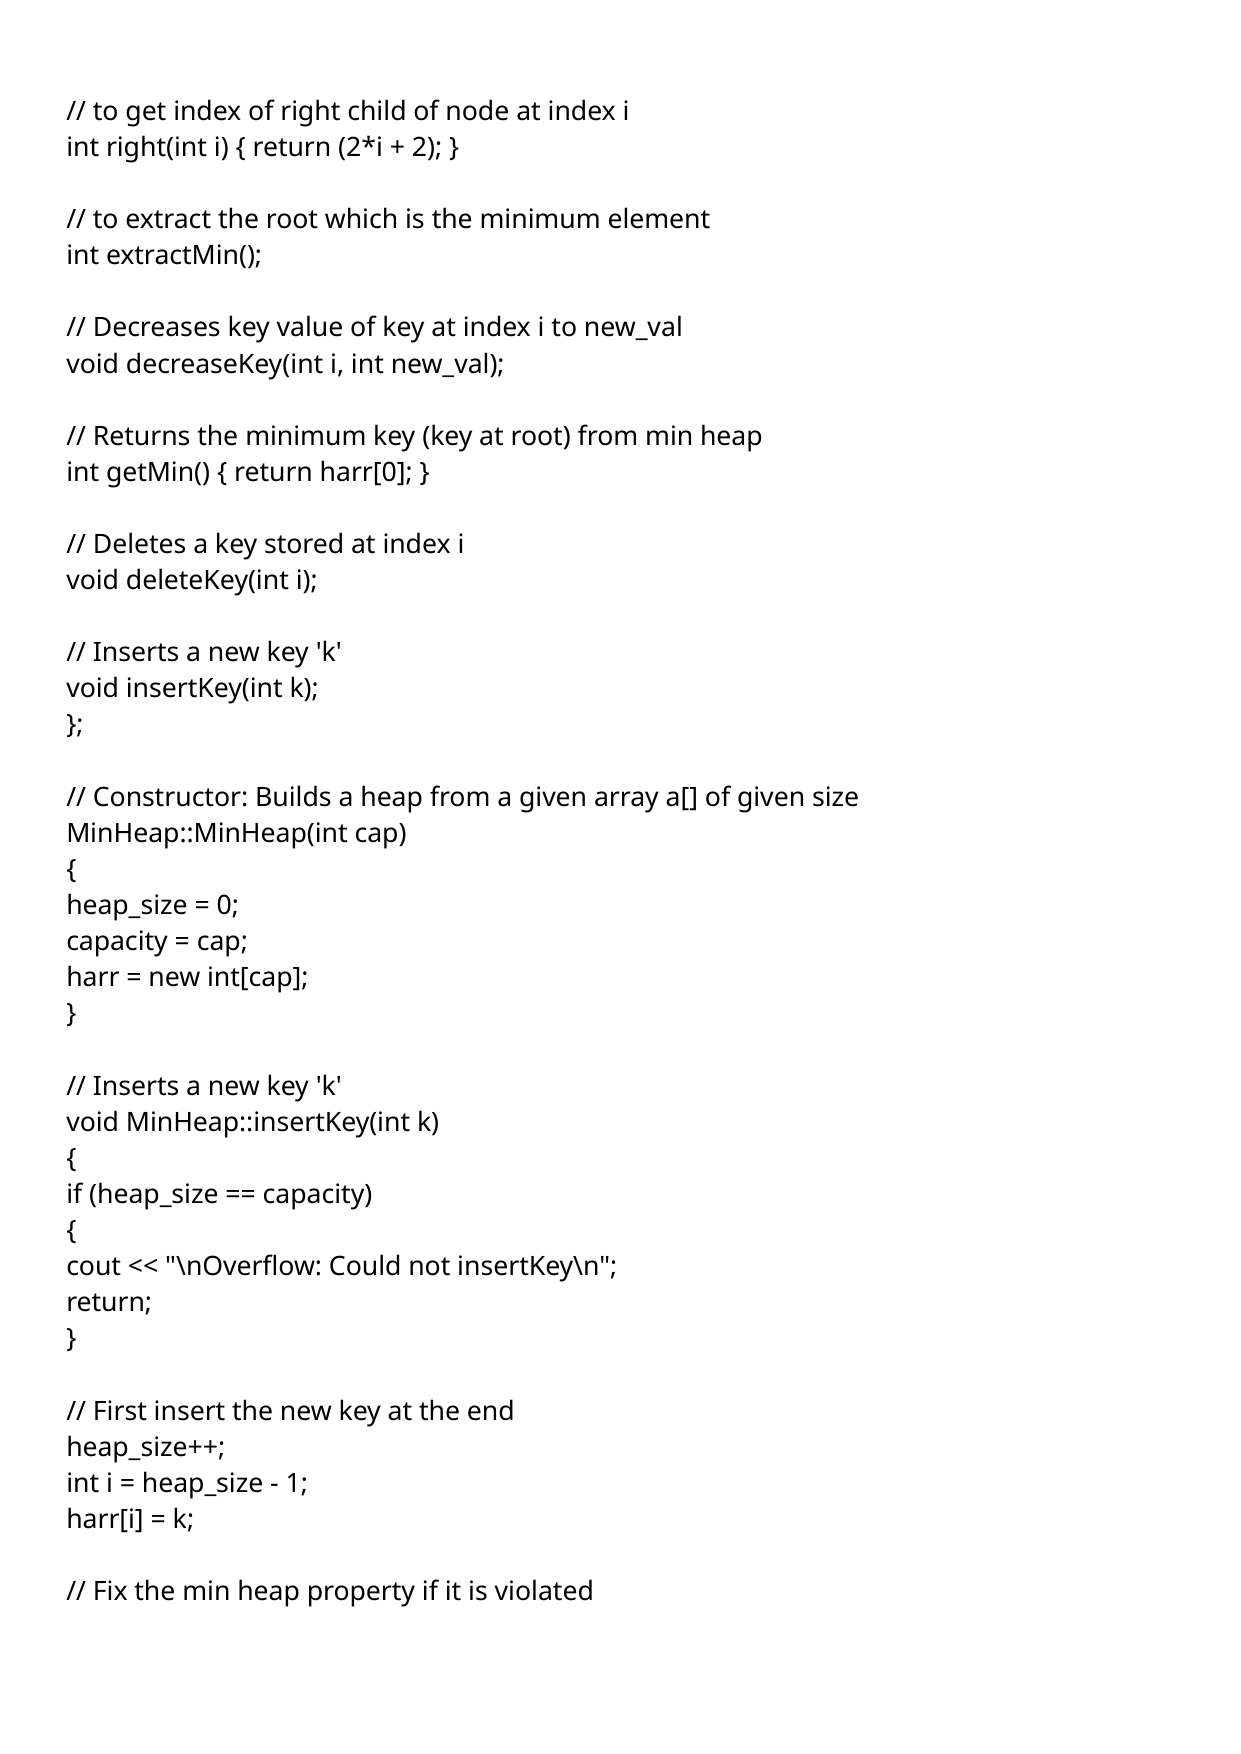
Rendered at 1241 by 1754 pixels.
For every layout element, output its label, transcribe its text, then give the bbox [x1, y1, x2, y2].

text if (heap_size == capacity) [66, 1175, 1122, 1211]
text harr[i] = k; [66, 1500, 1122, 1536]
text // Inserts a new key 'k' [66, 633, 1122, 669]
text int right(int i) { return (2*i + 2); } [66, 128, 1122, 164]
text // Decreases key value of key at index i to new_val [66, 308, 1122, 344]
text // First insert the new key at the end [66, 1392, 1122, 1428]
text { [66, 850, 1122, 886]
text // to extract the root which is the minimum element [66, 200, 1122, 236]
text // Returns the minimum key (key at root) from min heap [66, 417, 1122, 453]
text } [66, 1319, 1122, 1356]
text // Deletes a key stored at index i [66, 525, 1122, 561]
text // Inserts a new key 'k' [66, 1066, 1122, 1103]
text void decreaseKey(int i, int new_val); [66, 344, 1122, 381]
text // Constructor: Builds a heap from a given array a[] of given size [66, 777, 1122, 814]
text int getMin() { return harr[0]; } [66, 453, 1122, 489]
text MinHeap::MinHeap(int cap) [66, 814, 1122, 850]
text cout << "\nOverflow: Could not insertKey\n"; [66, 1247, 1122, 1283]
text int extractMin(); [66, 236, 1122, 272]
text } [66, 994, 1122, 1031]
text heap_size = 0; [66, 886, 1122, 922]
text capacity = cap; [66, 922, 1122, 958]
text heap_size++; [66, 1428, 1122, 1464]
text { [66, 1211, 1122, 1247]
text void deleteKey(int i); [66, 561, 1122, 597]
text }; [66, 705, 1122, 742]
text harr = new int[cap]; [66, 958, 1122, 994]
text return; [66, 1283, 1122, 1319]
text // Fix the min heap property if it is violated [66, 1572, 1122, 1608]
text { [66, 1139, 1122, 1175]
text // to get index of right child of node at index i [66, 92, 1122, 128]
text void MinHeap::insertKey(int k) [66, 1103, 1122, 1139]
text void insertKey(int k); [66, 669, 1122, 705]
text int i = heap_size - 1; [66, 1464, 1122, 1500]
